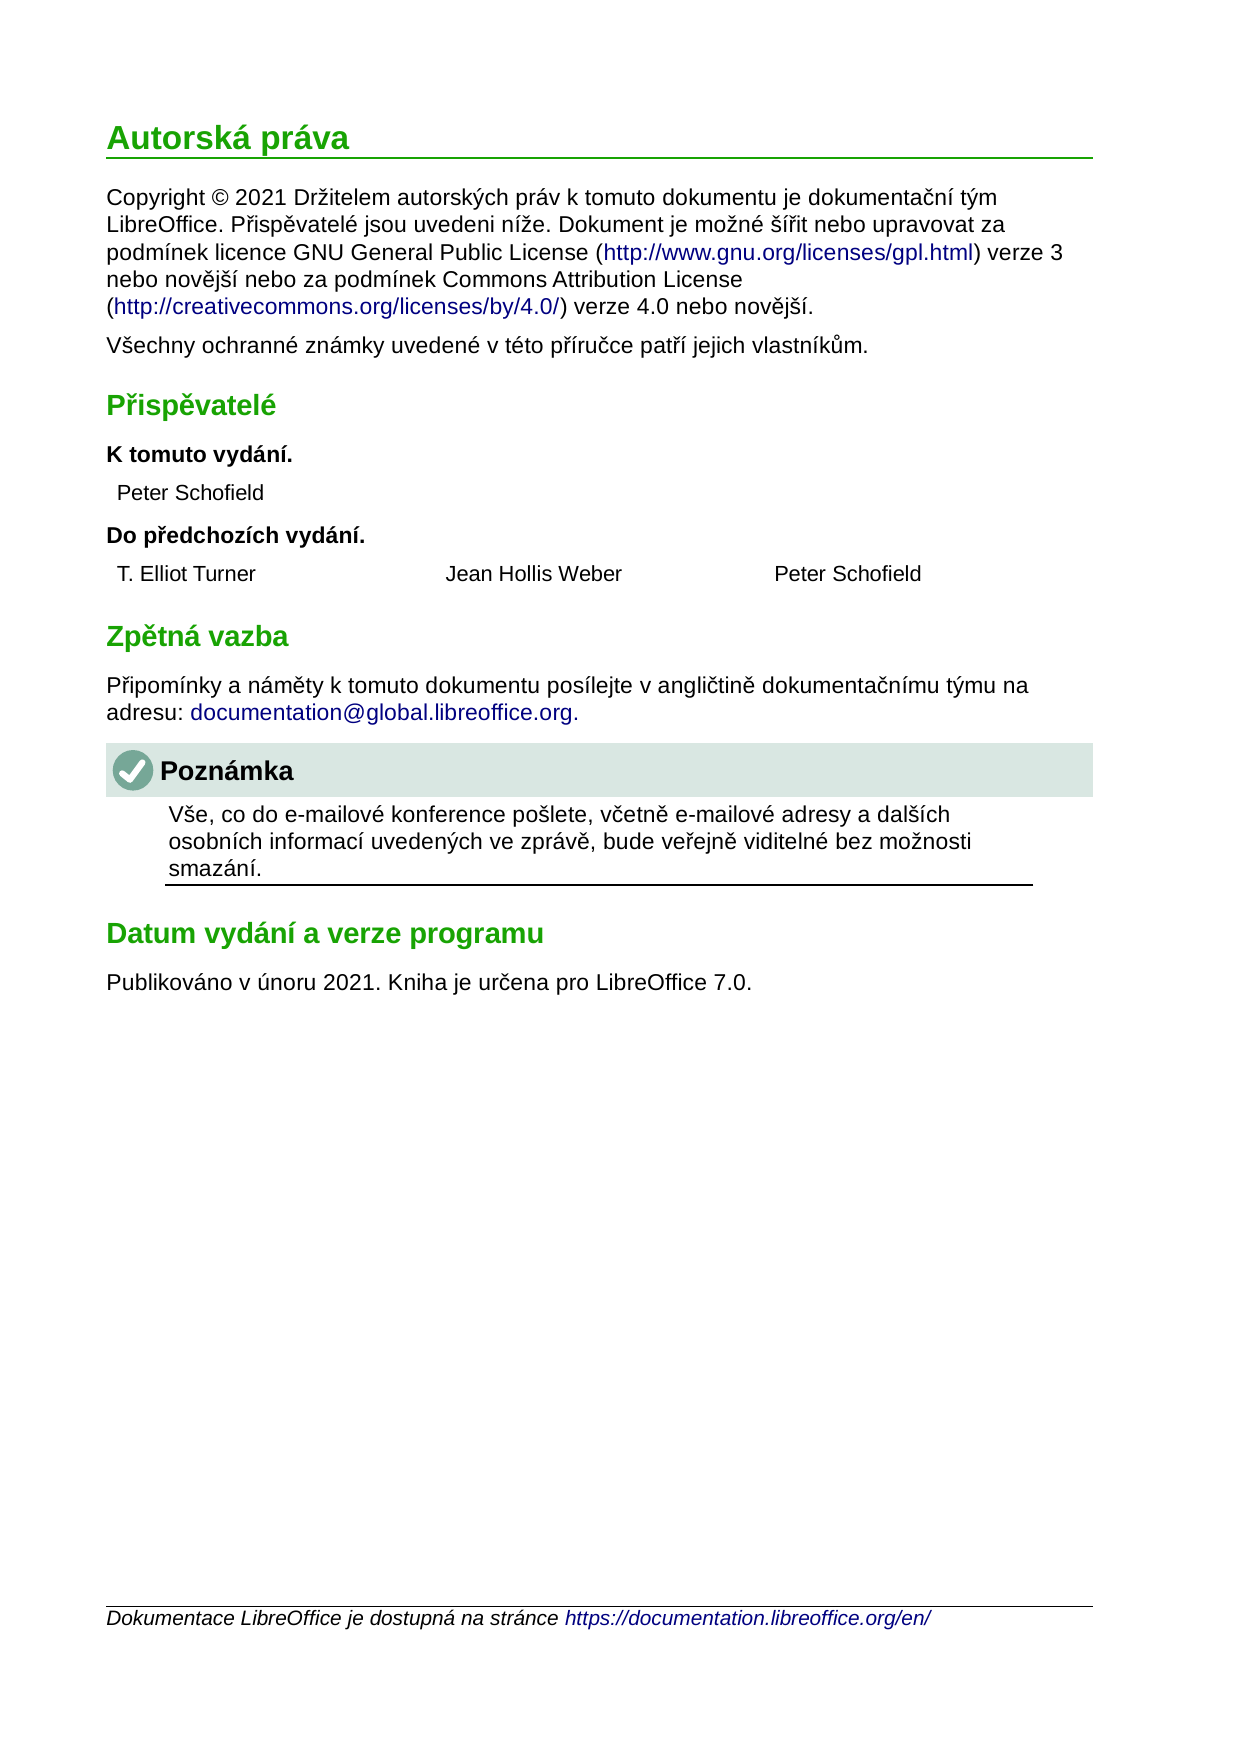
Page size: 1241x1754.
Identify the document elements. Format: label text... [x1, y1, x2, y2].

text Do předchozích vydání. [106, 521, 1093, 548]
table_header [440, 480, 766, 509]
table_header Jean Hollis Weber [435, 561, 764, 590]
subtitle Datum vydání a verze programu [106, 916, 1093, 949]
table_header Peter Schofield [106, 480, 440, 509]
text Všechny ochranné známky uvedené v této příručce patří jejich vlastníkům. [106, 332, 1093, 359]
table_header [766, 480, 1093, 509]
subtitle Přispěvatelé [106, 388, 1093, 421]
text Připomínky a náměty k tomuto dokumentu posílejte v angličtině dokumentačnímu týmu na adresu: documentation@global.libreoffice.org. [106, 672, 1093, 726]
text Publikováno v únoru 2021. Kniha je určena pro LibreOffice 7.0. [106, 968, 1093, 995]
text Vše, co do e-mailové konference pošlete, včetně e-mailové adresy a dalších osobních informací uvedených ve zprávě, bude veřejně viditelné bez možnosti smazání. [165, 797, 1033, 884]
table_header T. Elliot Turner [106, 561, 435, 590]
subtitle Poznámka [106, 743, 1093, 797]
subtitle Autorská práva [106, 118, 1093, 157]
text K tomuto vydání. [106, 440, 1093, 467]
subtitle Zpětná vazba [106, 619, 1093, 653]
text Copyright © 2021 Držitelem autorských práv k tomuto dokumentu je dokumentační tým LibreOffice. Přispěvatelé jsou uvedeni níže. Dokument je možné šířit nebo upravovat za podmínek licence GNU General Public License (http://www.gnu.org/licenses/gpl.html) verze 3 nebo novější nebo za podmínek Commons Attribution License (http://creativecommons.org/licenses/by/4.0/) verze 4.0 nebo novější. [106, 184, 1093, 319]
table_header Peter Schofield [764, 561, 1093, 590]
